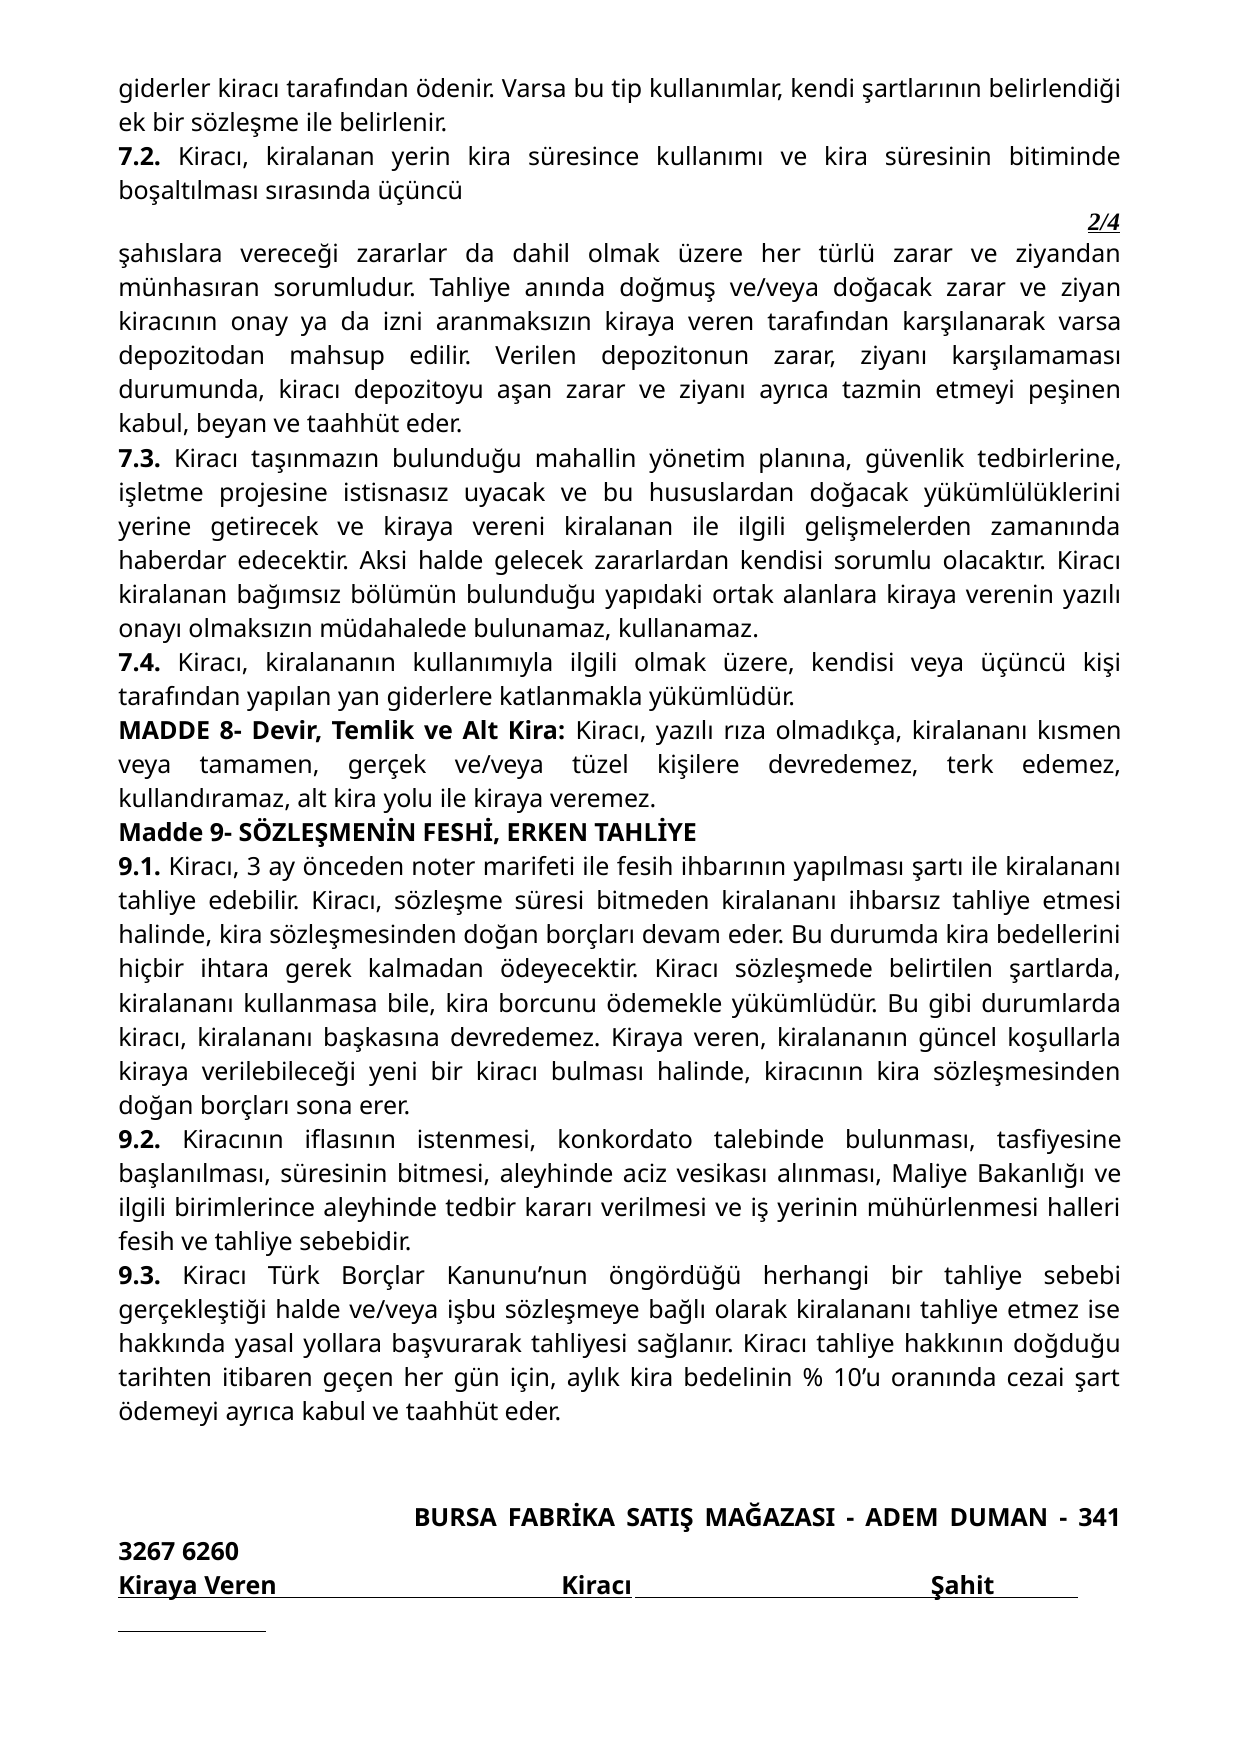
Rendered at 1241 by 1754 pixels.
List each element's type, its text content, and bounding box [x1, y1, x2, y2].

text 7.4. Kiracı, kiralananın kullanımıyla ilgili olmak üzere, kendisi veya üçüncü kişi tarafından yapılan yan giderlere katlanmakla yükümlüdür. [118, 644, 1122, 713]
text 7.2. Kiracı, kiralanan yerin kira süresince kullanımı ve kira süresinin bitiminde boşaltılması sırasında üçüncü [118, 139, 1122, 207]
text 7.3. Kiracı taşınmazın bulunduğu mahallin yönetim planına, güvenlik tedbirlerine, işletme projesine istisnasız uyacak ve bu hususlardan doğacak yükümlülüklerini yerine getirecek ve kiraya vereni kiralanan ile ilgili gelişmelerden zamanında haberdar edecektir. Aksi halde gelecek zararlardan kendisi sorumlu olacaktır. Kiracı kiralanan bağımsız bölümün bulunduğu yapıdaki ortak alanlara kiraya verenin yazılı onayı olmaksızın müdahalede bulunamaz, kullanamaz. [118, 440, 1122, 644]
text 2/4 [118, 207, 1122, 236]
text 9.3. Kiracı Türk Borçlar Kanunu’nun öngördüğü herhangi bir tahliye sebebi gerçekleştiği halde ve/veya işbu sözleşmeye bağlı olarak kiralananı tahliye etmez ise hakkında yasal yollara başvurarak tahliyesi sağlanır. Kiracı tahliye hakkının doğduğu tarihten itibaren geçen her gün için, aylık kira bedelinin % 10’u oranında cezai şart ödemeyi ayrıca kabul ve taahhüt eder. [118, 1258, 1122, 1428]
text 9.2. Kiracının iflasının istenmesi, konkordato talebinde bulunması, tasfiyesine başlanılması, süresinin bitmesi, aleyhinde aciz vesikası alınması, Maliye Bakanlığı ve ilgili birimlerince aleyhinde tedbir kararı verilmesi ve iş yerinin mühürlenmesi halleri fesih ve tahliye sebebidir. [118, 1121, 1122, 1258]
text 9.1. Kiracı, 3 ay önceden noter marifeti ile fesih ihbarının yapılması şartı ile kiralananı tahliye edebilir. Kiracı, sözleşme süresi bitmeden kiralananı ihbarsız tahliye etmesi halinde, kira sözleşmesinden doğan borçları devam eder. Bu durumda kira bedellerini hiçbir ihtara gerek kalmadan ödeyecektir. Kiracı sözleşmede belirtilen şartlarda, kiralananı kullanmasa bile, kira borcunu ödemekle yükümlüdür. Bu gibi durumlarda kiracı, kiralananı başkasına devredemez. Kiraya veren, kiralananın güncel koşullarla kiraya verilebileceği yeni bir kiracı bulması halinde, kiracının kira sözleşmesinden doğan borçları sona erer. [118, 849, 1122, 1121]
text giderler kiracı tarafından ödenir. Varsa bu tip kullanımlar, kendi şartlarının belirlendiği ek bir sözleşme ile belirlenir. [118, 71, 1122, 139]
text MADDE 8- Devir, Temlik ve Alt Kira: Kiracı, yazılı rıza olmadıkça, kiralananı kısmen veya tamamen, gerçek ve/veya tüzel kişilere devredemez, terk edemez, kullandıramaz, alt kira yolu ile kiraya veremez. [118, 713, 1122, 815]
text şahıslara vereceği zararlar da dahil olmak üzere her türlü zarar ve ziyandan münhasıran sorumludur. Tahliye anında doğmuş ve/veya doğacak zarar ve ziyan kiracının onay ya da izni aranmaksızın kiraya veren tarafından karşılanarak varsa depozitodan mahsup edilir. Verilen depozitonun zarar, ziyanı karşılamaması durumunda, kiracı depozitoyu aşan zarar ve ziyanı ayrıca tazmin etmeyi peşinen kabul, beyan ve taahhüt eder. [118, 236, 1122, 440]
text Madde 9- SÖZLEŞMENİN FESHİ, ERKEN TAHLİYE [118, 815, 1122, 849]
